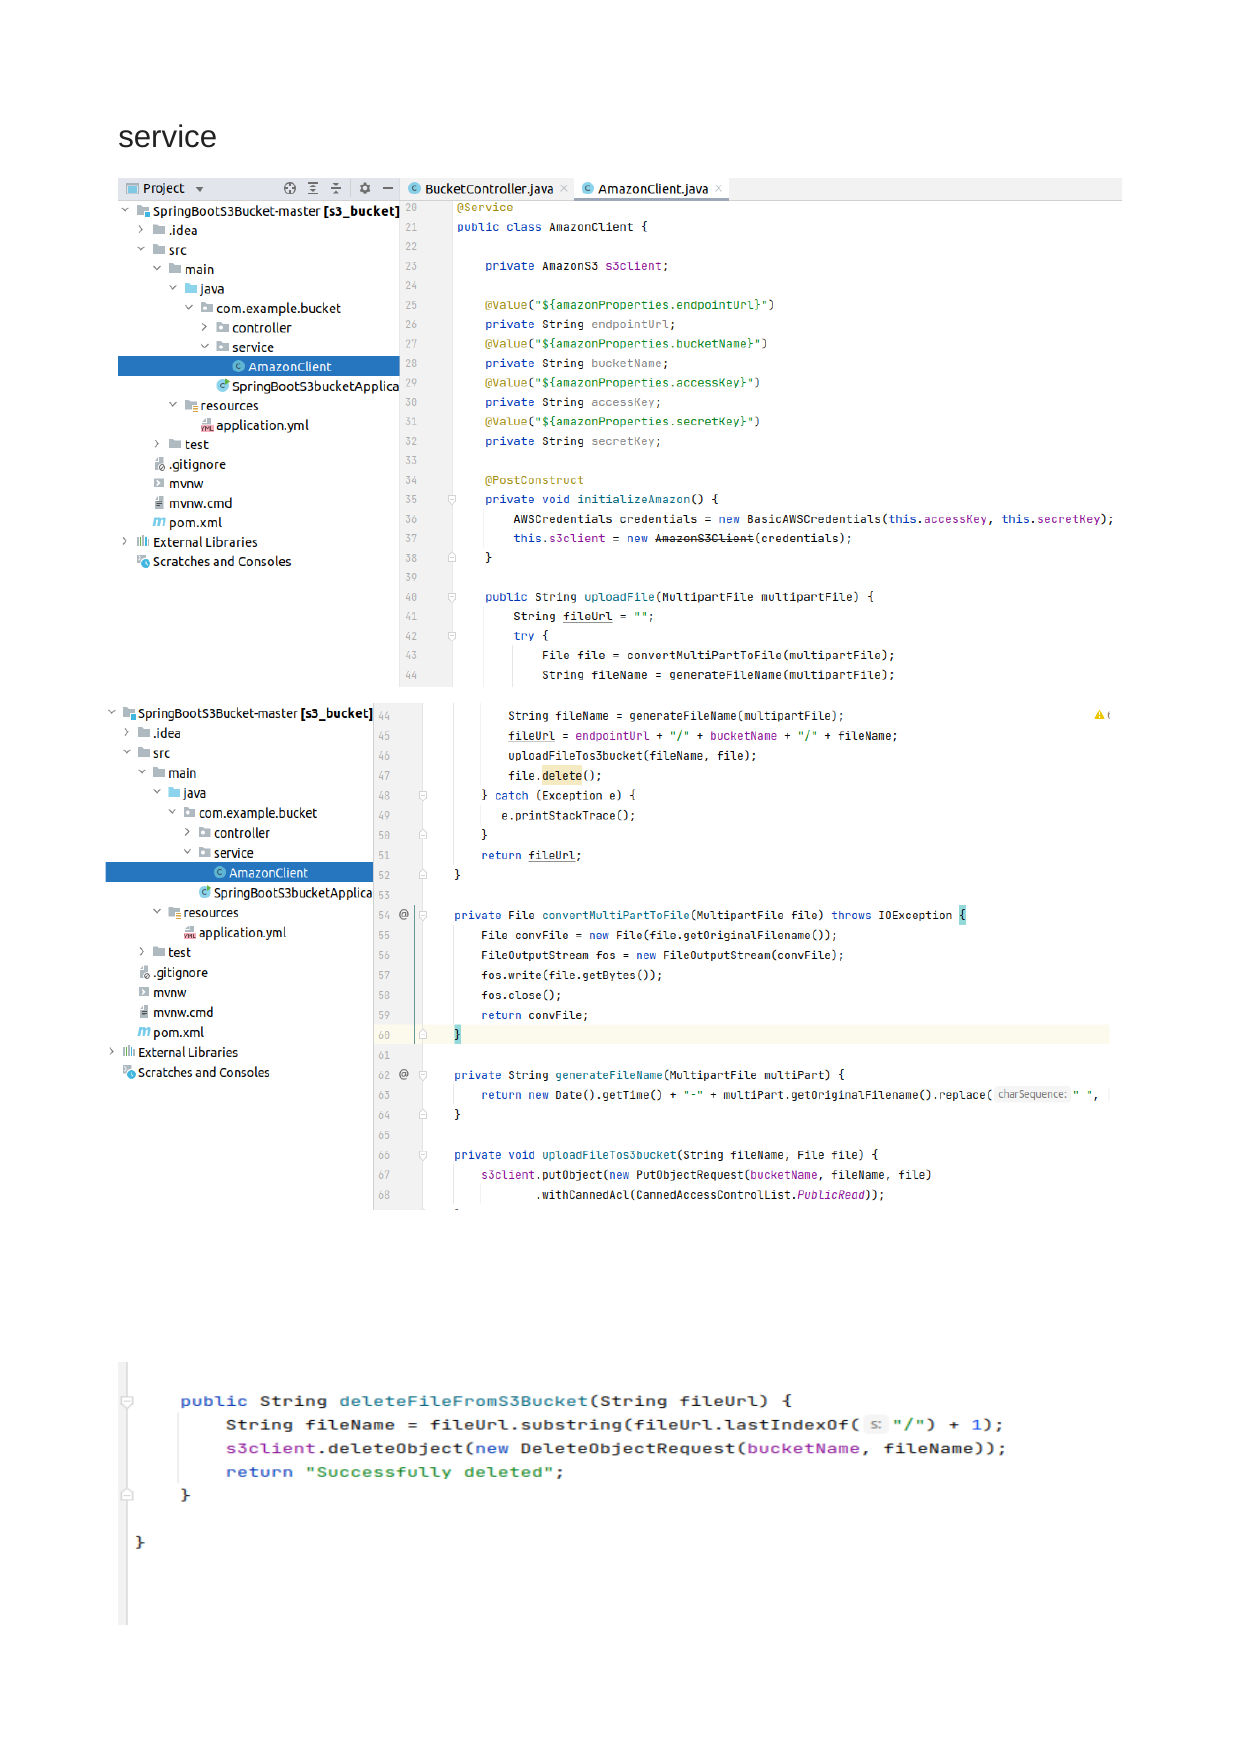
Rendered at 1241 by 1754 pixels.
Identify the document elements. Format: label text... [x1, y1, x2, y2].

picture [105, 703, 1110, 1210]
picture [118, 178, 1123, 687]
picture [118, 1362, 1123, 1625]
text service [118, 118, 1122, 154]
